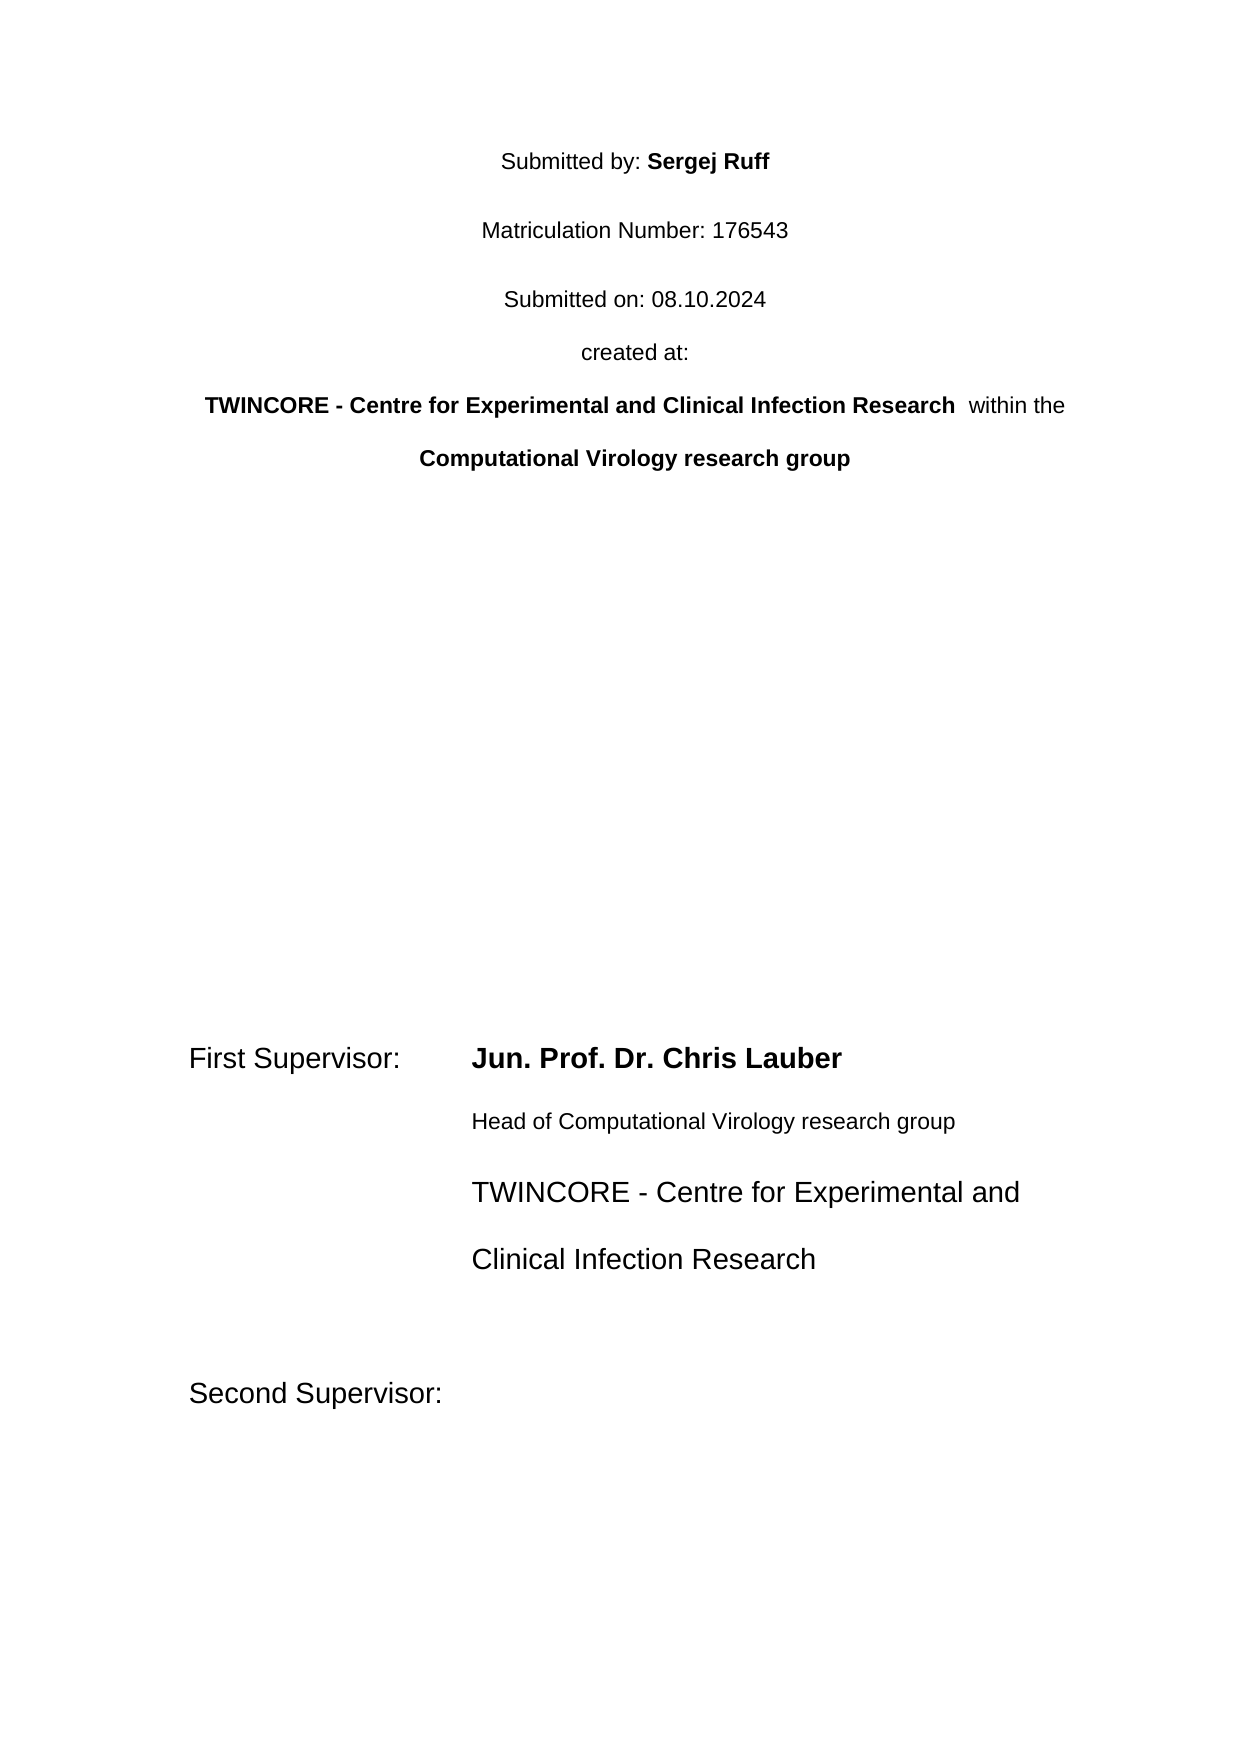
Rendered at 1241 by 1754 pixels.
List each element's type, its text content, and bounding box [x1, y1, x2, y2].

table_header Jun. Prof. Dr. Chris Lauber [460, 1041, 1092, 1108]
table_cell [460, 1309, 1092, 1376]
text Matriculation Number: 176543 [177, 217, 1092, 243]
table_cell [460, 1376, 1092, 1443]
table_cell [177, 1175, 460, 1309]
table_cell [177, 1309, 460, 1376]
list Submitted on: 08.10.2024 [177, 286, 1092, 313]
table_cell Second Supervisor: [177, 1376, 460, 1443]
table_cell [460, 1443, 1092, 1510]
table_cell [177, 1108, 460, 1175]
table_cell [177, 1443, 460, 1510]
table_cell [460, 1510, 1092, 1577]
list created at: TWINCORE - Centre for Experimental and Clinical Infection Research within the Computational Virology research group [177, 339, 1092, 471]
table_header First Supervisor: [177, 1041, 460, 1108]
table_cell [177, 1510, 460, 1577]
list Submitted by: Sergej Ruff [177, 148, 1092, 174]
table_cell Head of Computational Virology research group [460, 1108, 1092, 1175]
table_cell TWINCORE - Centre for Experimental and Clinical Infection Research [460, 1175, 1092, 1309]
